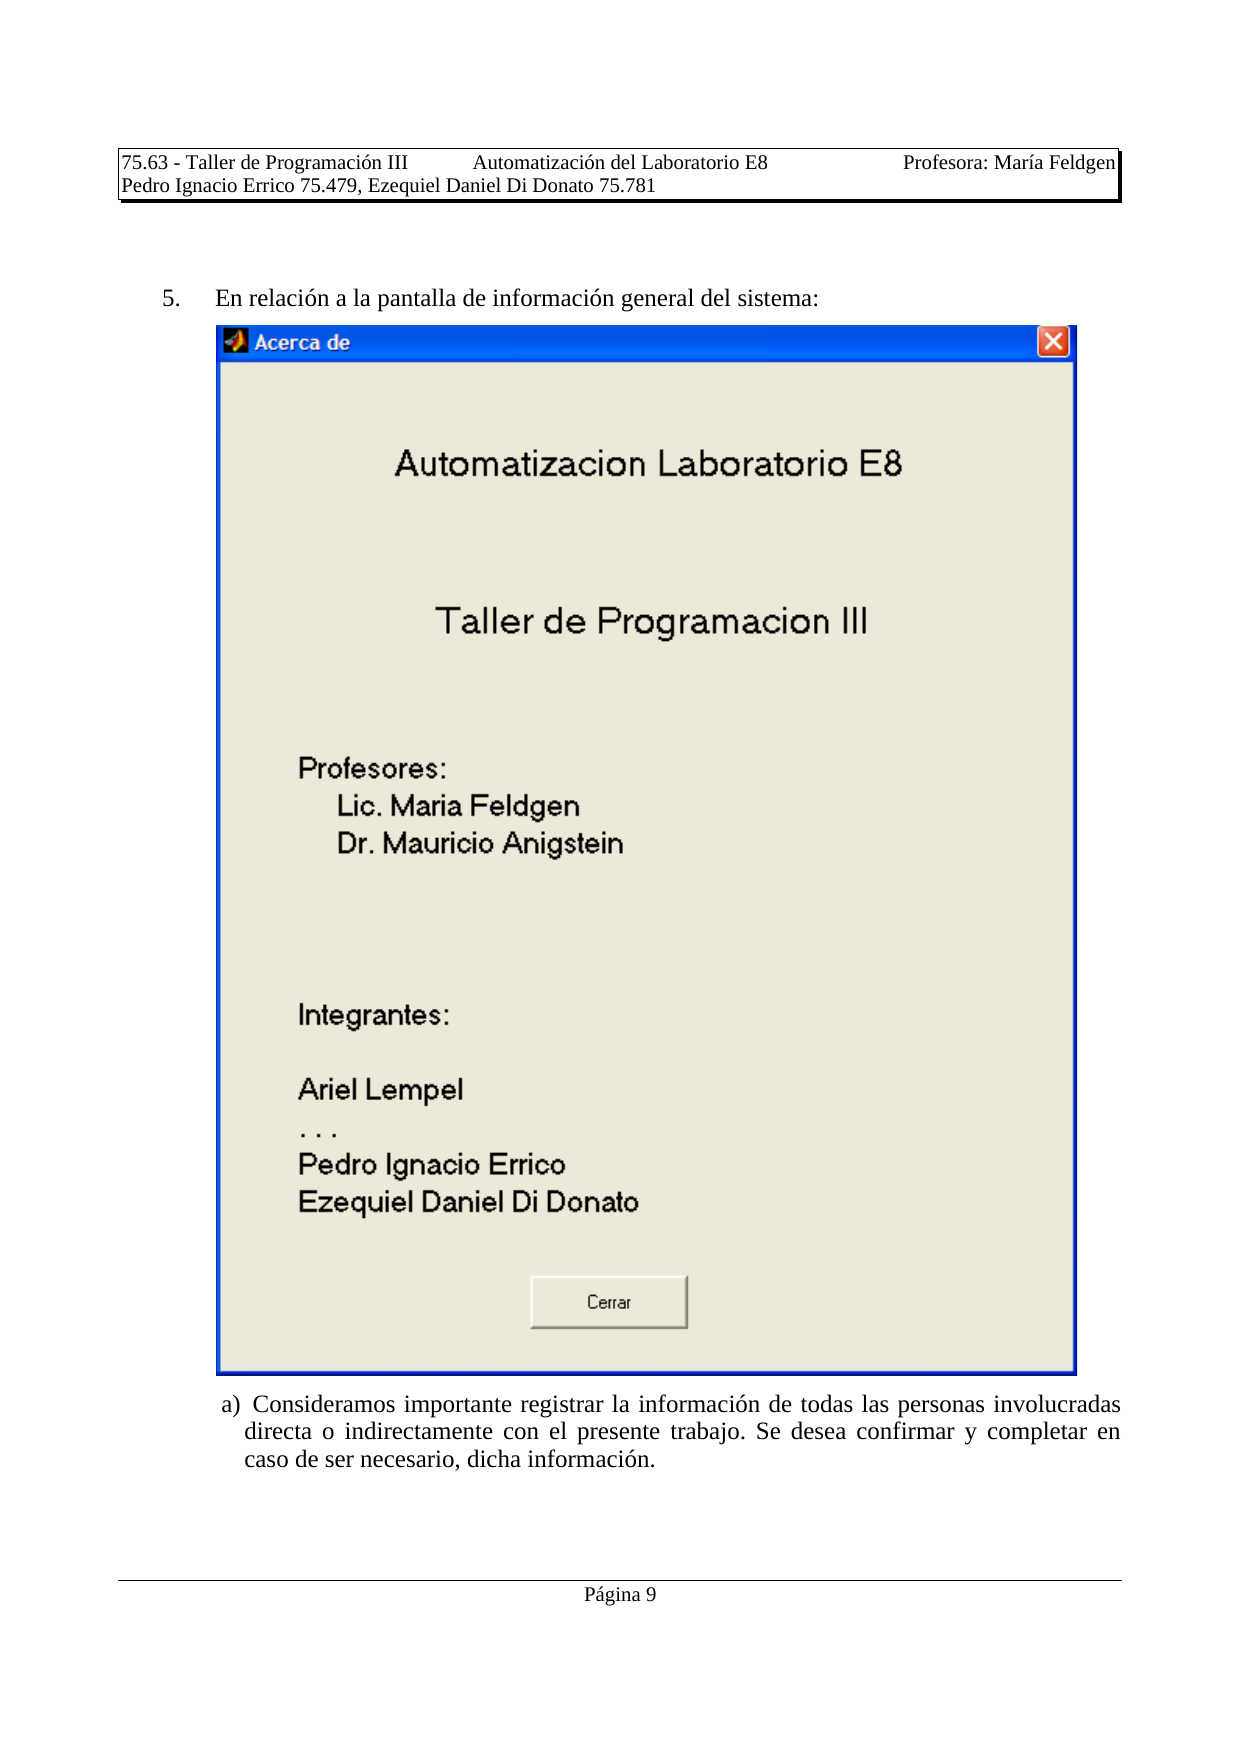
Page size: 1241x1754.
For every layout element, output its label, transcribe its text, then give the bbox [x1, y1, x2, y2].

list En relación a la pantalla de información general del sistema: [156, 284, 1122, 312]
list Consideramos importante registrar la información de todas las personas involucradas directa o indirectamente con el presente trabajo. Se desea confirmar y completar en caso de ser necesario, dicha información. [215, 1390, 1122, 1473]
picture [216, 325, 1078, 1376]
